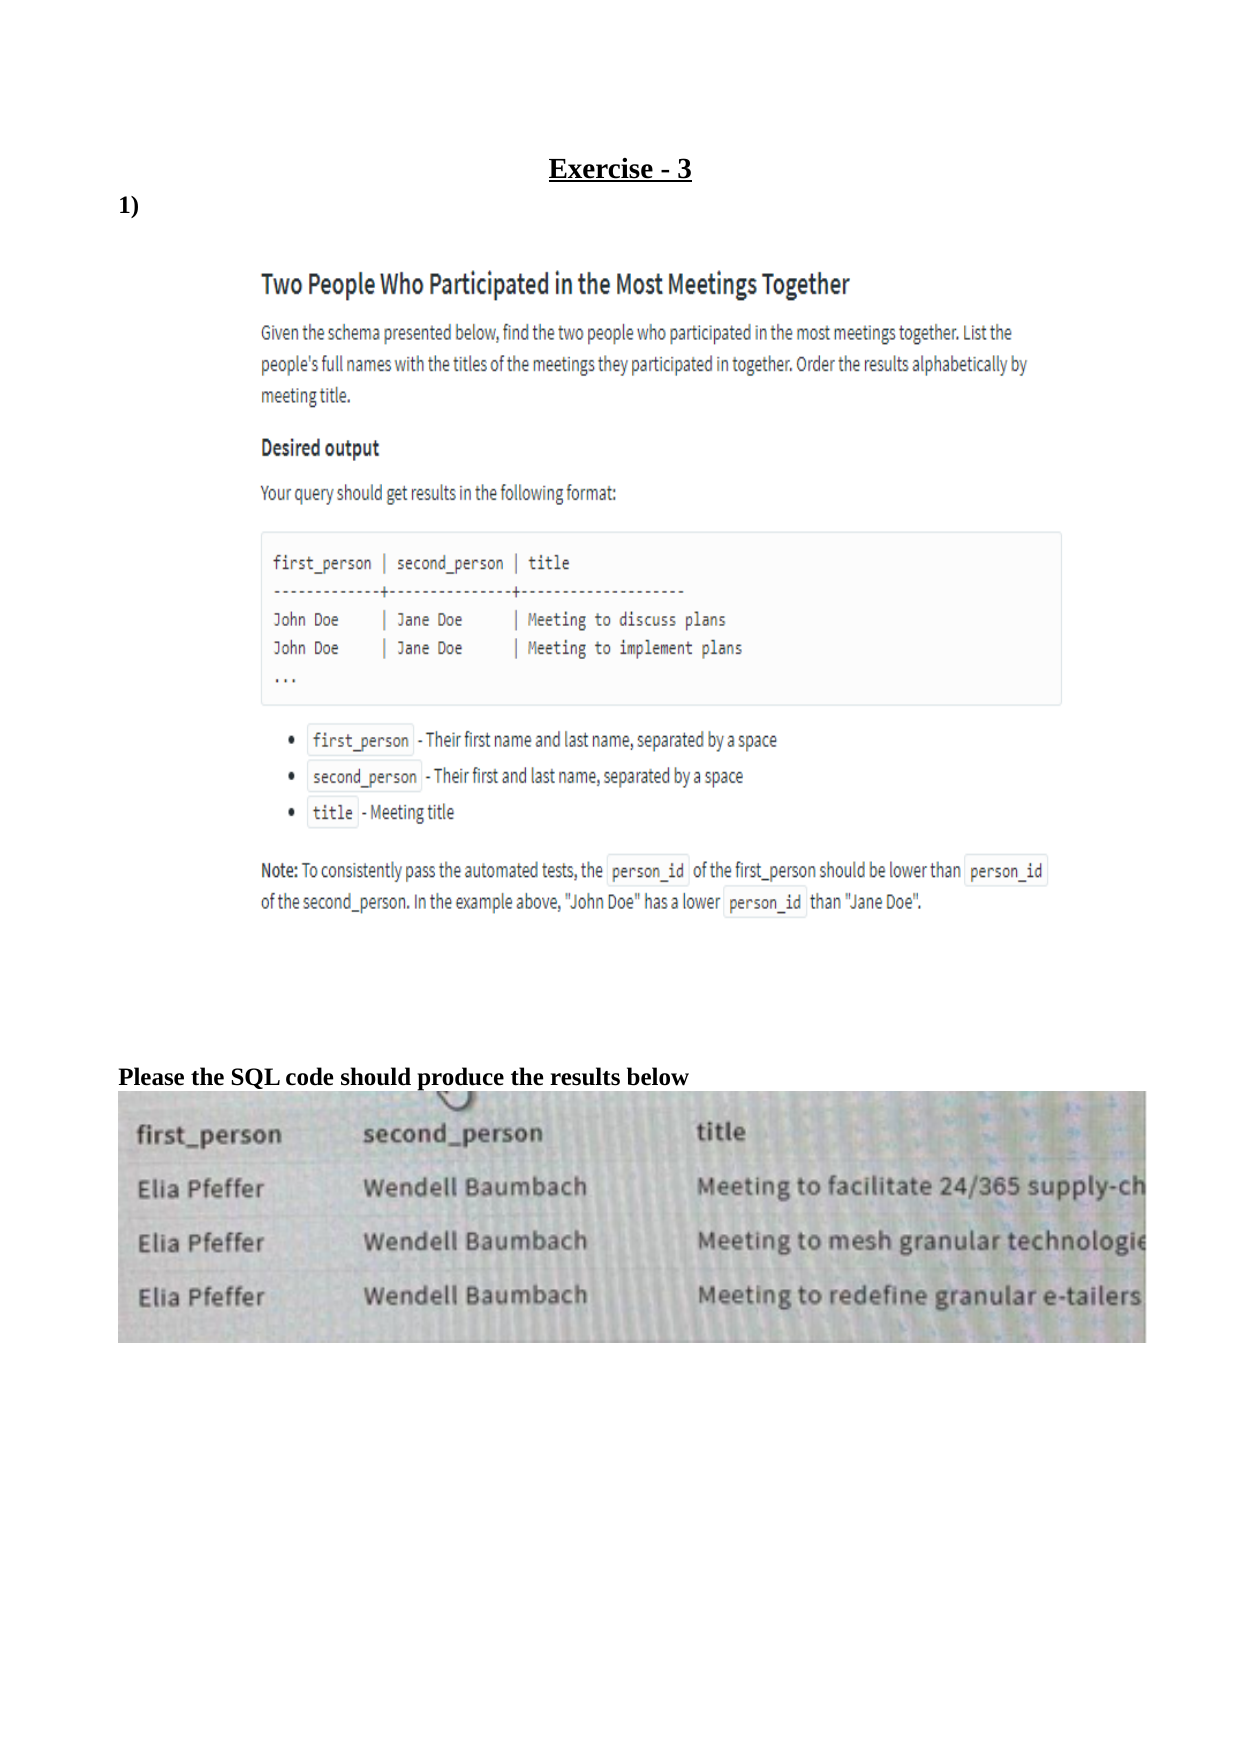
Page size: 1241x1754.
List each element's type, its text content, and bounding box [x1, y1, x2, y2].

text Exercise - 3 [118, 151, 1122, 185]
text Please the SQL code should produce the results below [118, 1062, 1122, 1091]
text 1) [118, 190, 1122, 1029]
